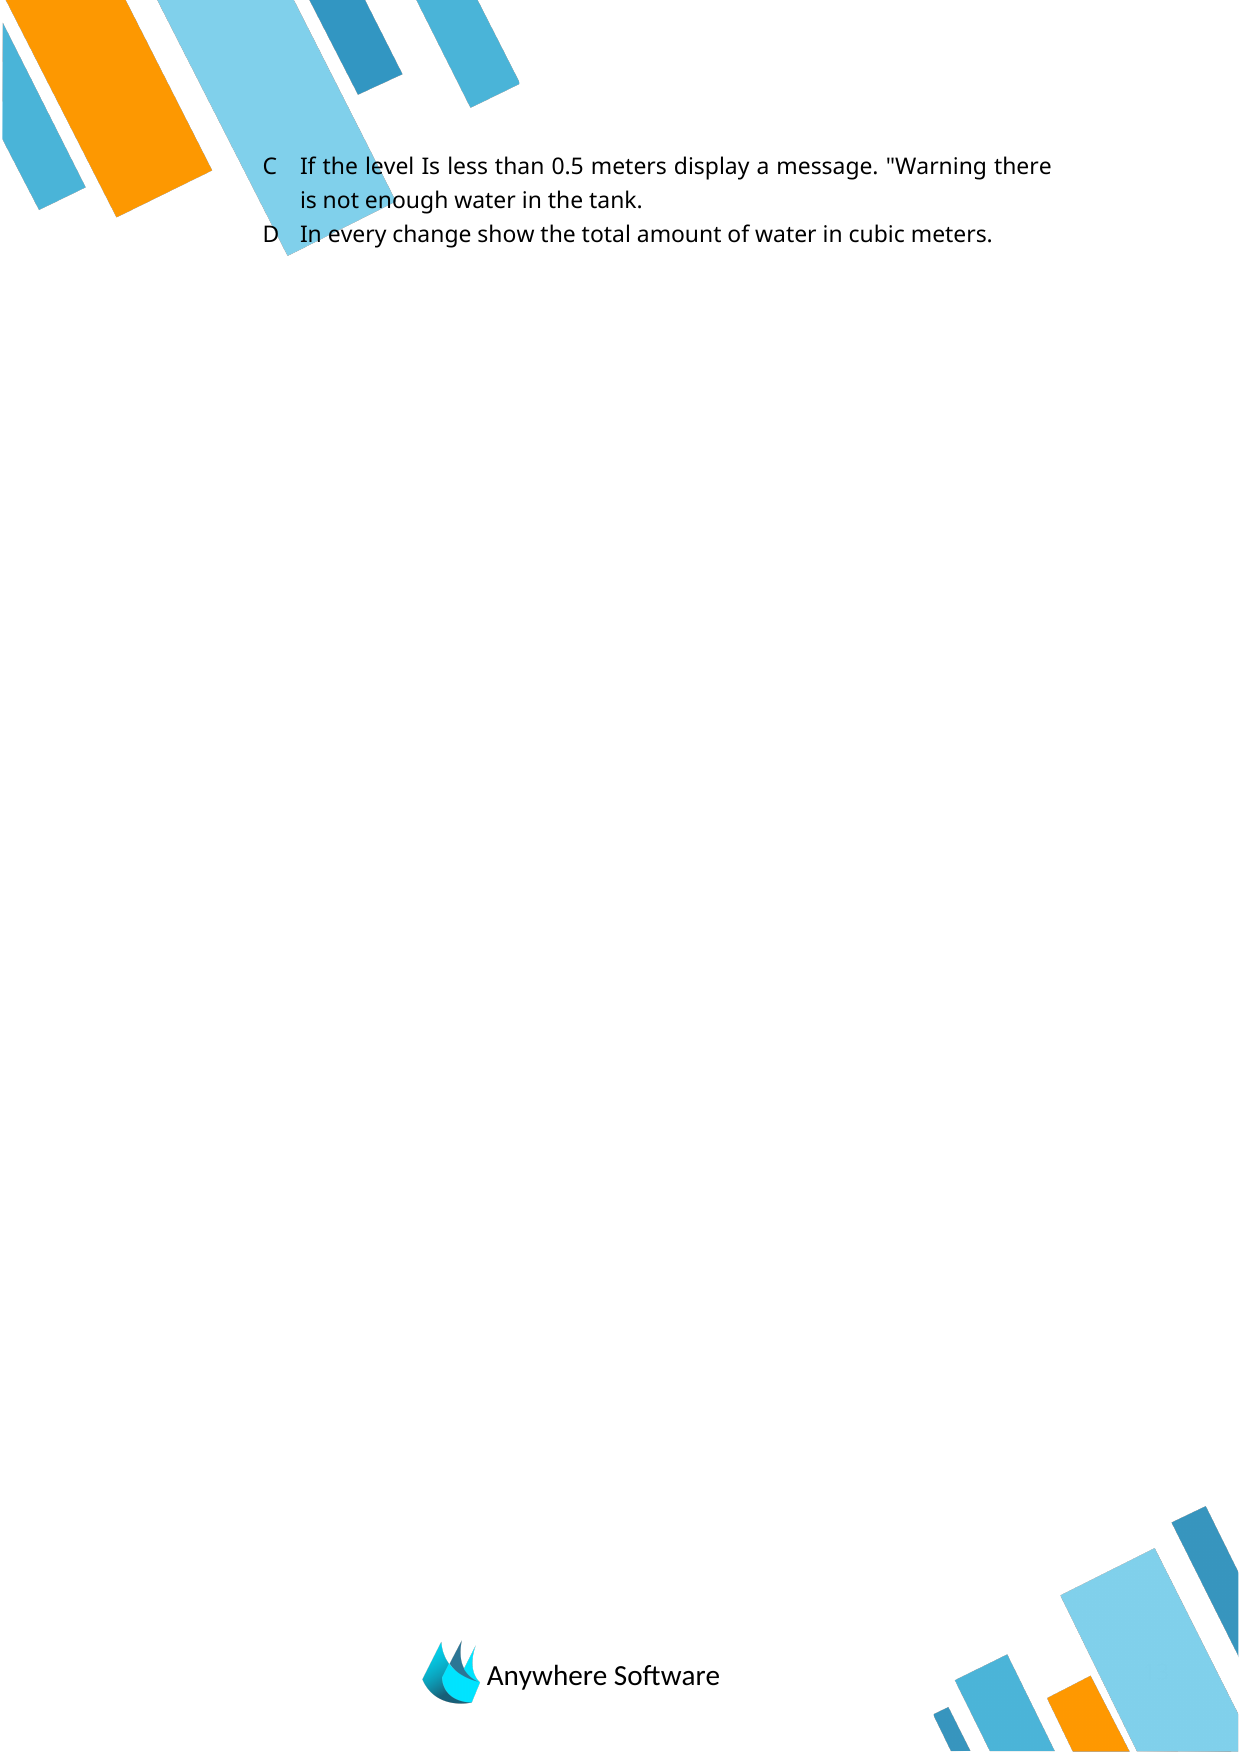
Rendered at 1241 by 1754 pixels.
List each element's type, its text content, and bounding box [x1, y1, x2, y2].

picture [933, 1506, 1239, 1752]
list If the level Is less than 0.5 meters display a message. "Warning there is not enough water in the tank. [262, 150, 1053, 215]
picture [2, 0, 520, 256]
list In every change show the total amount of water in cubic meters. [262, 217, 1053, 249]
picture [422, 1640, 481, 1704]
